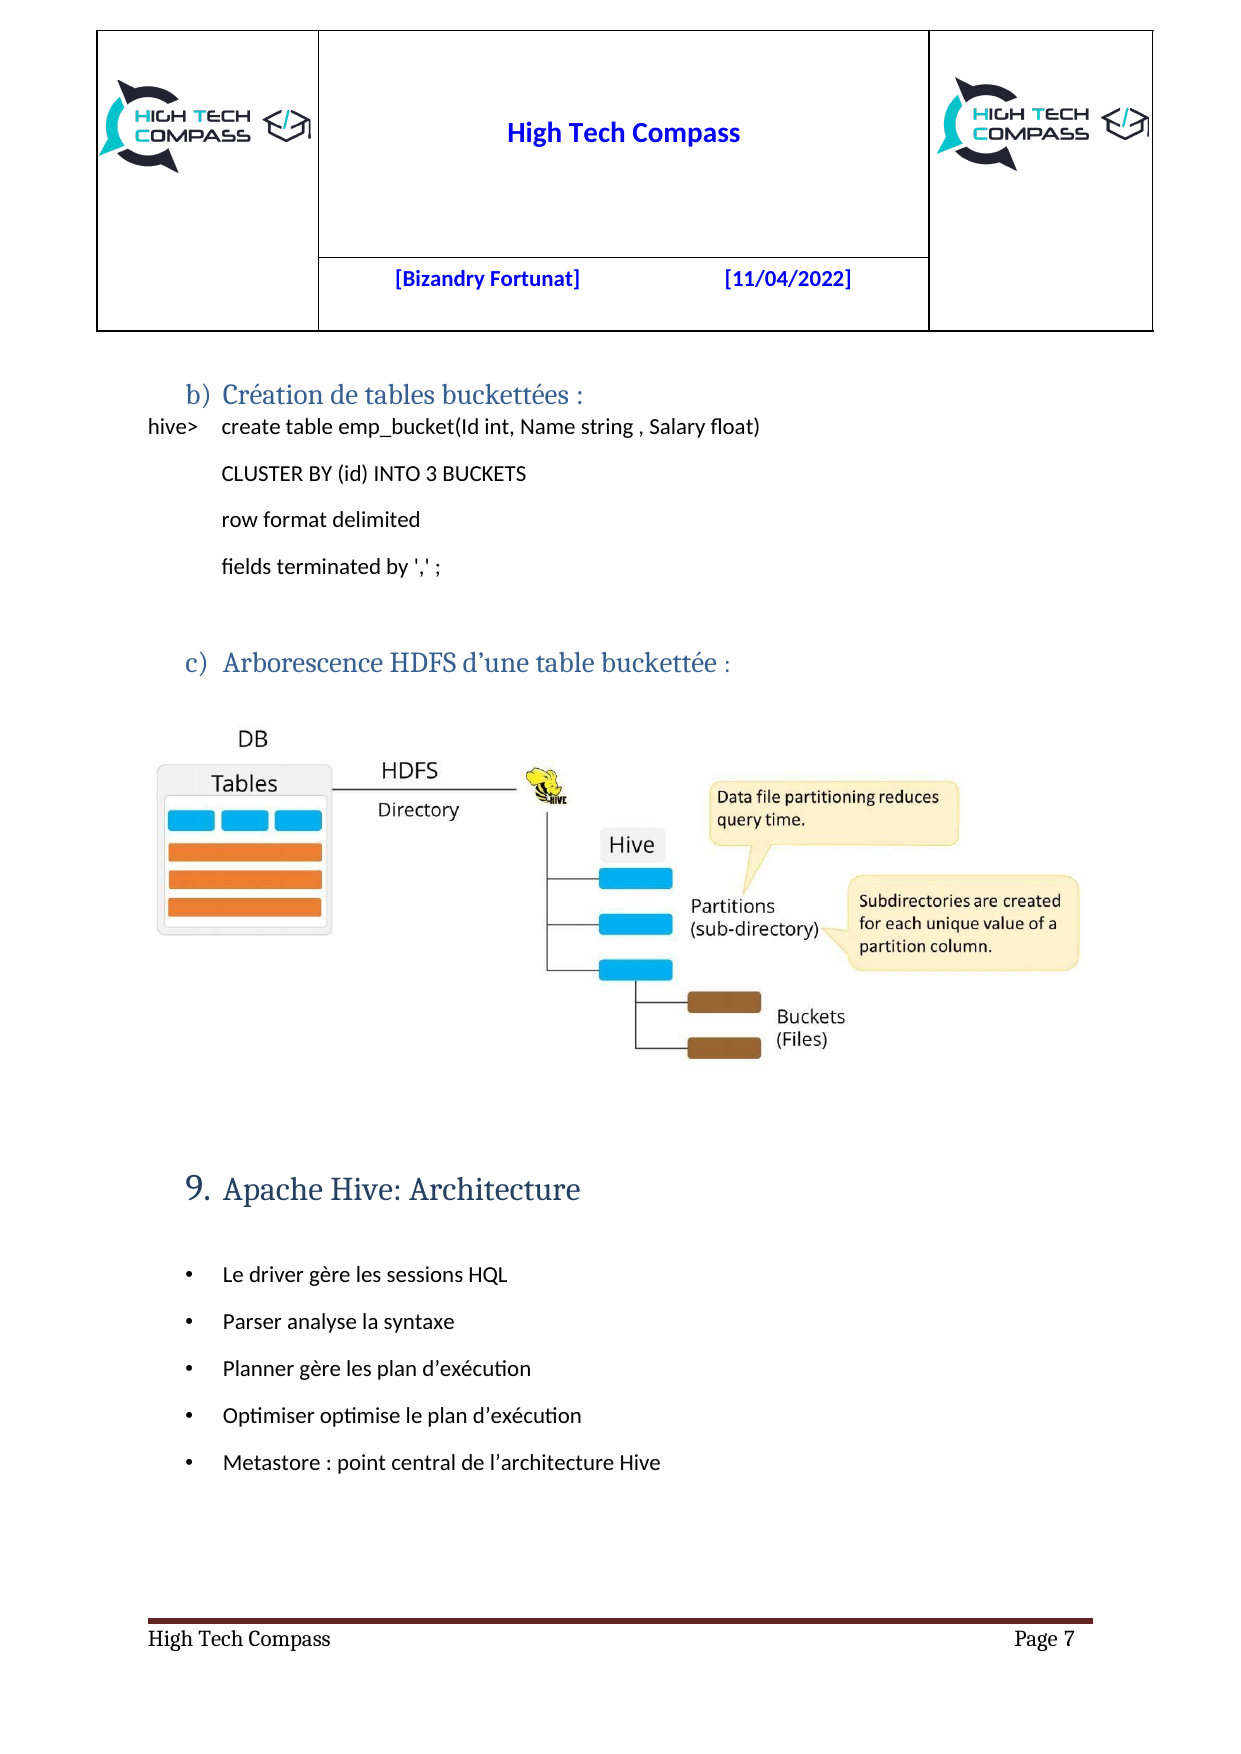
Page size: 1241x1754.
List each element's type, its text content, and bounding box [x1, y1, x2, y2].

text hive> create table emp_bucket(Id int, Name string , Salary float) [148, 412, 1093, 440]
picture [936, 77, 1149, 171]
subtitle Création de tables buckettées : [185, 378, 1093, 412]
text row format delimited [148, 506, 1093, 533]
picture [98, 80, 311, 173]
list Le driver gère les sessions HQL [185, 1261, 1093, 1288]
text CLUSTER BY (id) INTO 3 BUCKETS [148, 459, 1093, 487]
list Metastore : point central de l’architecture Hive [185, 1448, 1093, 1476]
text fields terminated by ',' ; [148, 552, 1093, 580]
subtitle Arborescence HDFS d’une table buckettée : [185, 646, 1093, 680]
list Optimiser optimise le plan d’exécution [185, 1401, 1093, 1429]
subtitle Apache Hive: Architecture [185, 1166, 1093, 1209]
picture [147, 726, 1093, 1074]
list Parser analyse la syntaxe [185, 1307, 1093, 1335]
list Planner gère les plan d’exécution [185, 1354, 1093, 1382]
